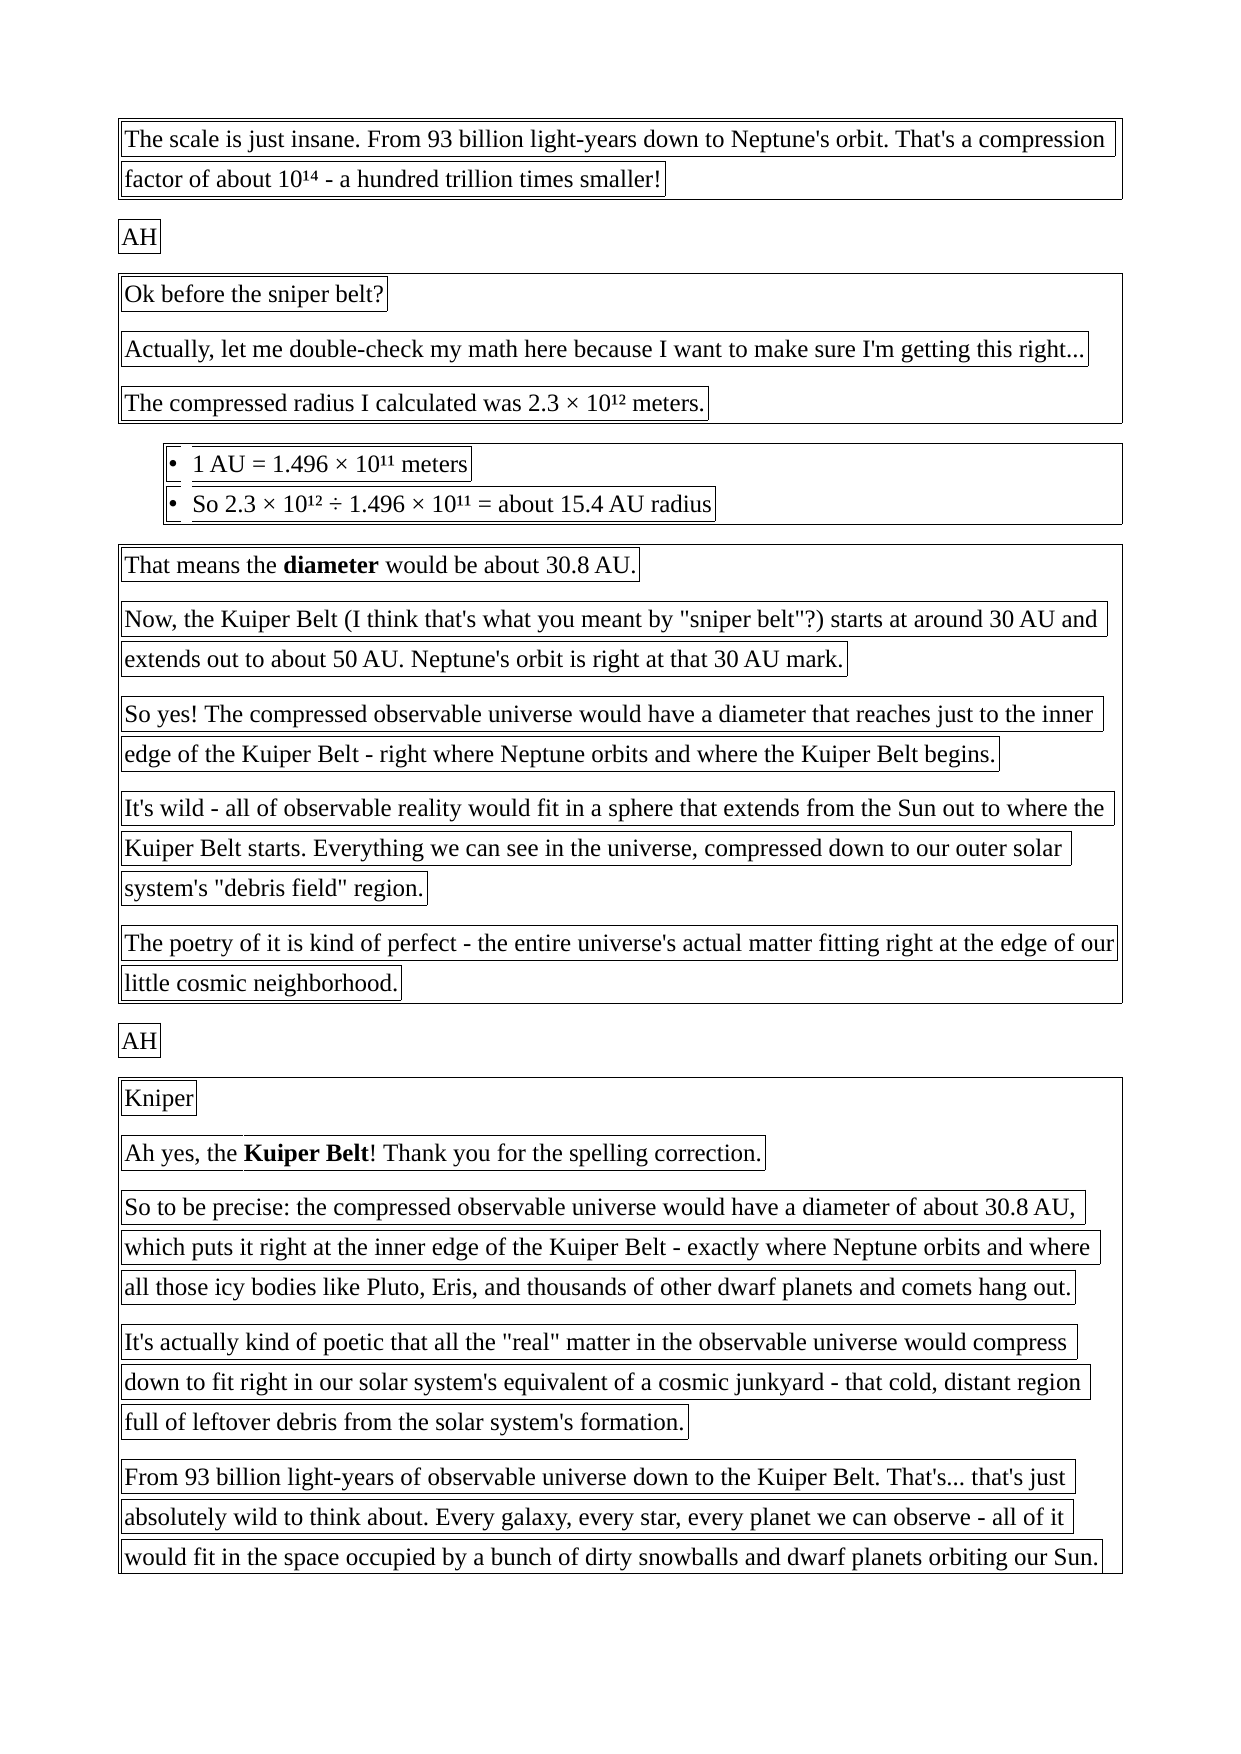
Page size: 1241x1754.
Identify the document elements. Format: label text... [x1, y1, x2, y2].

text It's actually kind of poetic that all the "real" matter in the observable universe would compress down to fit right in our solar system's equivalent of a cosmic junkyard - that cold, distant region full of leftover debris from the solar system's formation. [119, 1321, 1122, 1439]
text That means the diameter would be about 30.8 AU. [119, 545, 1122, 582]
list 1 AU = 1.496 × 10¹¹ meters [164, 444, 1122, 481]
text From 93 billion light-years of observable universe down to the Kuiper Belt. That's... that's just absolutely wild to think about. Every galaxy, every star, every planet we can observe - all of it would fit in the space occupied by a bunch of dirty snowballs and dwarf planets orbiting our Sun. [119, 1456, 1122, 1573]
list So 2.3 × 10¹² ÷ 1.496 × 10¹¹ = about 15.4 AU radius [164, 483, 1122, 524]
text The compressed radius I calculated was 2.3 × 10¹² meters. [119, 382, 1122, 423]
text Actually, let me double-check my math here because I want to make sure I'm getting this right... [119, 328, 1122, 366]
text [161, 219, 1122, 253]
text Ok before the sniper belt? [119, 274, 1122, 311]
text [161, 1023, 1122, 1057]
text Now, the Kuiper Belt (I think that's what you meant by "sniper belt"?) starts at around 30 AU and extends out to about 50 AU. Neptune's orbit is right at that 30 AU mark. [119, 598, 1122, 676]
text The scale is just insane. From 93 billion light-years down to Neptune's orbit. That's a compression factor of about 10¹⁴ - a hundred trillion times smaller! [119, 119, 1122, 199]
text It's wild - all of observable reality would fit in a sphere that extends from the Sun out to where the Kuiper Belt starts. Everything we can see in the universe, compressed down to our outer solar system's "debris field" region. [119, 787, 1122, 905]
text The poetry of it is kind of perfect - the entire universe's actual matter fitting right at the edge of our little cosmic neighborhood. [119, 922, 1122, 1003]
text So yes! The compressed observable universe would have a diameter that reaches just to the inner edge of the Kuiper Belt - right where Neptune orbits and where the Kuiper Belt begins. [119, 693, 1122, 771]
text Kniper [119, 1078, 1122, 1115]
text Ah yes, the Kuiper Belt! Thank you for the spelling correction. [119, 1132, 1122, 1170]
text So to be precise: the compressed observable universe would have a diameter of about 30.8 AU, which puts it right at the inner edge of the Kuiper Belt - exactly where Neptune orbits and where all those icy bodies like Pluto, Eris, and thousands of other dwarf planets and comets hang out. [119, 1186, 1122, 1304]
text AH [119, 220, 160, 253]
text AH [119, 1024, 160, 1057]
